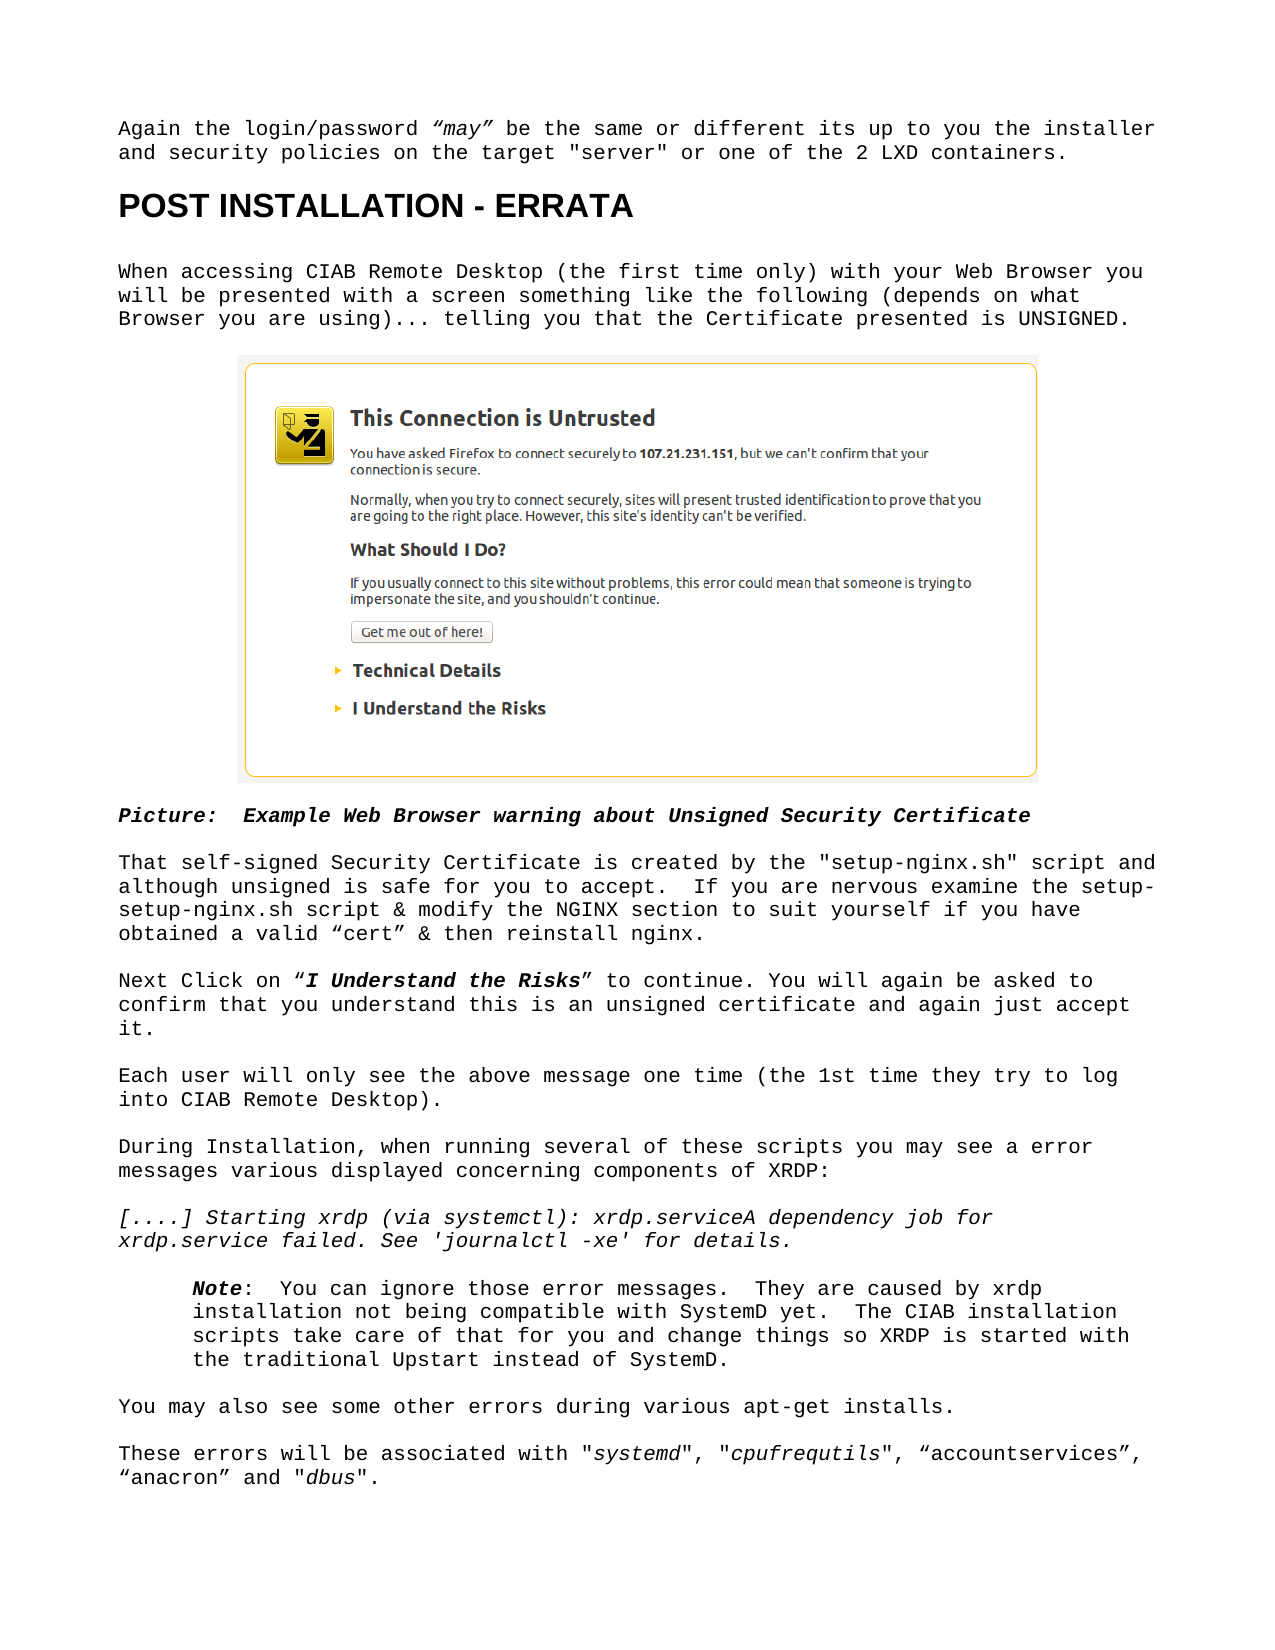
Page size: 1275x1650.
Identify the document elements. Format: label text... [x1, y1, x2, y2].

text Each user will only see the above message one time (the 1st time they try to log into CIAB Remote Desktop). [118, 1065, 1157, 1112]
text Note: You can ignore those error messages. They are caused by xrdp installation not being compatible with SystemD yet. The CIAB installation scripts take care of that for you and change things so XRDP is started with the traditional Upstart instead of SystemD. [192, 1278, 1157, 1372]
text You may also see some other errors during various apt-get installs. [118, 1396, 1157, 1420]
text Picture: Example Web Browser warning about Unsigned Security Certificate [118, 781, 1157, 828]
text That self-signed Security Certificate is created by the "setup-nginx.sh" script and although unsigned is safe for you to accept. If you are nervous examine the setup-setup-nginx.sh script & modify the NGINX section to suit yourself if you have obtained a valid “cert” & then reinstall nginx. [118, 852, 1157, 947]
subtitle POST INSTALLATION - ERRATA [118, 186, 1157, 225]
text When accessing CIAB Remote Desktop (the first time only) with your Web Browser you will be presented with a screen something like the following (depends on what Browser you are using)... telling you that the Certificate presented is UNSIGNED. [118, 261, 1157, 332]
text During Installation, when running several of these scripts you may see a error messages various displayed concerning components of XRDP: [118, 1136, 1157, 1183]
text Next Click on “I Understand the Risks” to continue. You will again be asked to confirm that you understand this is an unsigned certificate and again just accept it. [118, 970, 1157, 1041]
text These errors will be associated with "systemd", "cpufrequtils", “accountservices”, “anacron” and "dbus". [118, 1443, 1157, 1491]
text Again the login/password “may” be the same or different its up to you the installer and security policies on the target "server" or one of the 2 LXD containers. [118, 118, 1157, 165]
picture [237, 355, 1038, 783]
text [....] Starting xrdp (via systemctl): xrdp.serviceA dependency job for xrdp.service failed. See 'journalctl -xe' for details. [118, 1207, 1157, 1254]
